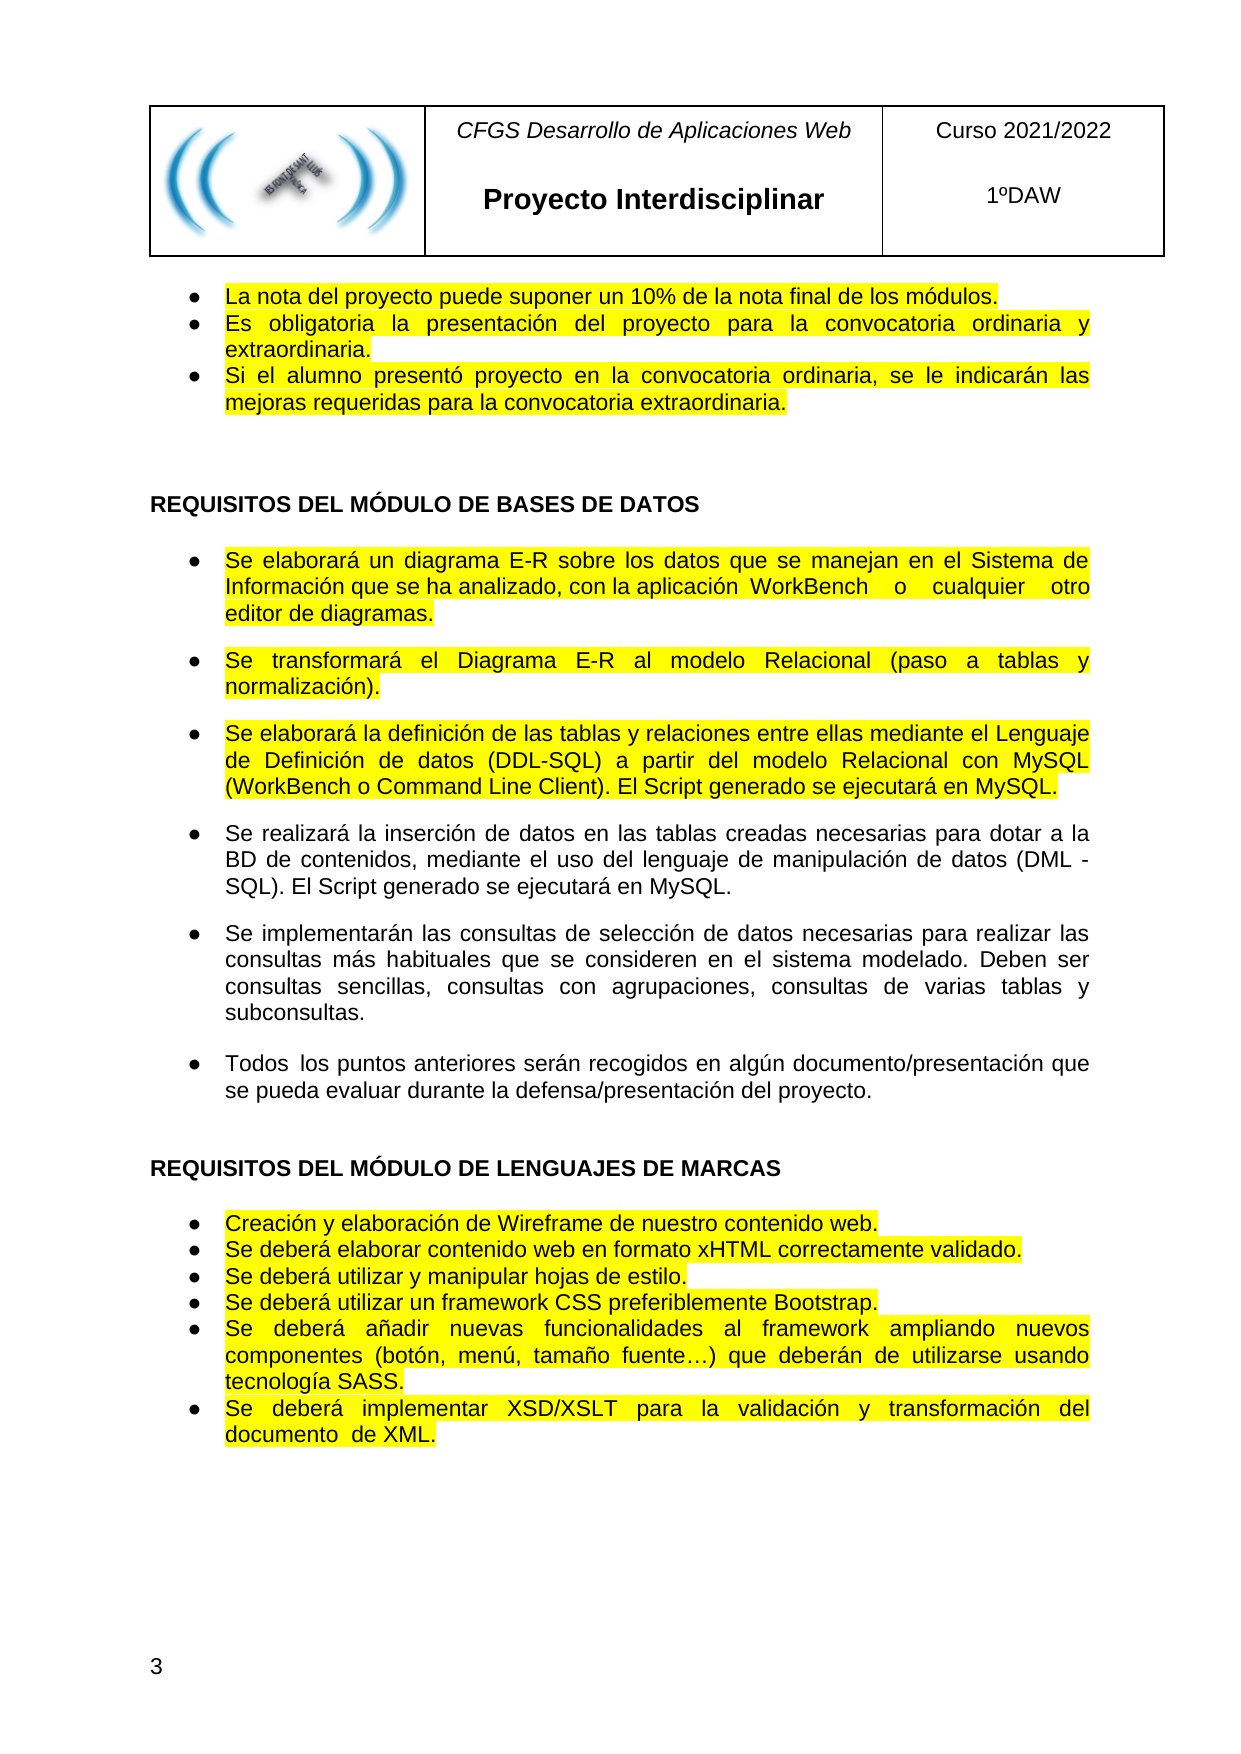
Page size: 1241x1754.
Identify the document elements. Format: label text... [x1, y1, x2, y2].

list Es obligatoria la presentación del proyecto para la convocatoria ordinaria y extraordinaria. [187, 309, 1090, 362]
list Se realizará la inserción de datos en las tablas creadas necesarias para dotar a la BD de contenidos, mediante el uso del lenguaje de manipulación de datos (DML - SQL). El Script generado se ejecutará en MySQL. [187, 820, 1090, 899]
list Se implementarán las consultas de selección de datos necesarias para realizar las consultas más habituales que se consideren en el sistema modelado. Deben ser consultas sencillas, consultas con agrupaciones, consultas de varias tablas y subconsultas. [187, 920, 1090, 1025]
text REQUISITOS DEL MÓDULO DE BASES DE DATOS [150, 491, 1090, 518]
list Se transformará el Diagrama E-R al modelo Relacional (paso a tablas y normalización). [187, 647, 1090, 699]
list Creación y elaboración de Wireframe de nuestro contenido web. [187, 1210, 1090, 1236]
list Se elaborará la definición de las tablas y relaciones entre ellas mediante el Lenguaje de Definición de datos (DDL-SQL) a partir del modelo Relacional con MySQL (WorkBench o Command Line Client). El Script generado se ejecutará en MySQL. [187, 720, 1090, 799]
list Si el alumno presentó proyecto en la convocatoria ordinaria, se le indicarán las mejoras requeridas para la convocatoria extraordinaria. [187, 362, 1090, 415]
list Se deberá elaborar contenido web en formato xHTML correctamente validado. [187, 1236, 1090, 1263]
picture [160, 117, 414, 245]
text REQUISITOS DEL MÓDULO DE LENGUAJES DE MARCAS [150, 1154, 1090, 1181]
list La nota del proyecto puede suponer un 10% de la nota final de los módulos. [187, 283, 1090, 309]
list Se elaborará un diagrama E-R sobre los datos que se manejan en el Sistema de Información que se ha analizado, con la aplicación WorkBench o cualquier otro editor de diagramas. [187, 547, 1090, 626]
list Todos los puntos anteriores serán recogidos en algún documento/presentación que se pueda evaluar durante la defensa/presentación del proyecto. [187, 1050, 1090, 1129]
list Se deberá añadir nuevas funcionalidades al framework ampliando nuevos componentes (botón, menú, tamaño fuente…) que deberán de utilizarse usando tecnología SASS. [187, 1315, 1090, 1394]
list Se deberá utilizar y manipular hojas de estilo. [187, 1263, 1090, 1289]
list Se deberá utilizar un framework CSS preferiblemente Bootstrap. [187, 1289, 1090, 1315]
list Se deberá implementar XSD/XSLT para la validación y transformación del documento de XML. [187, 1394, 1090, 1447]
